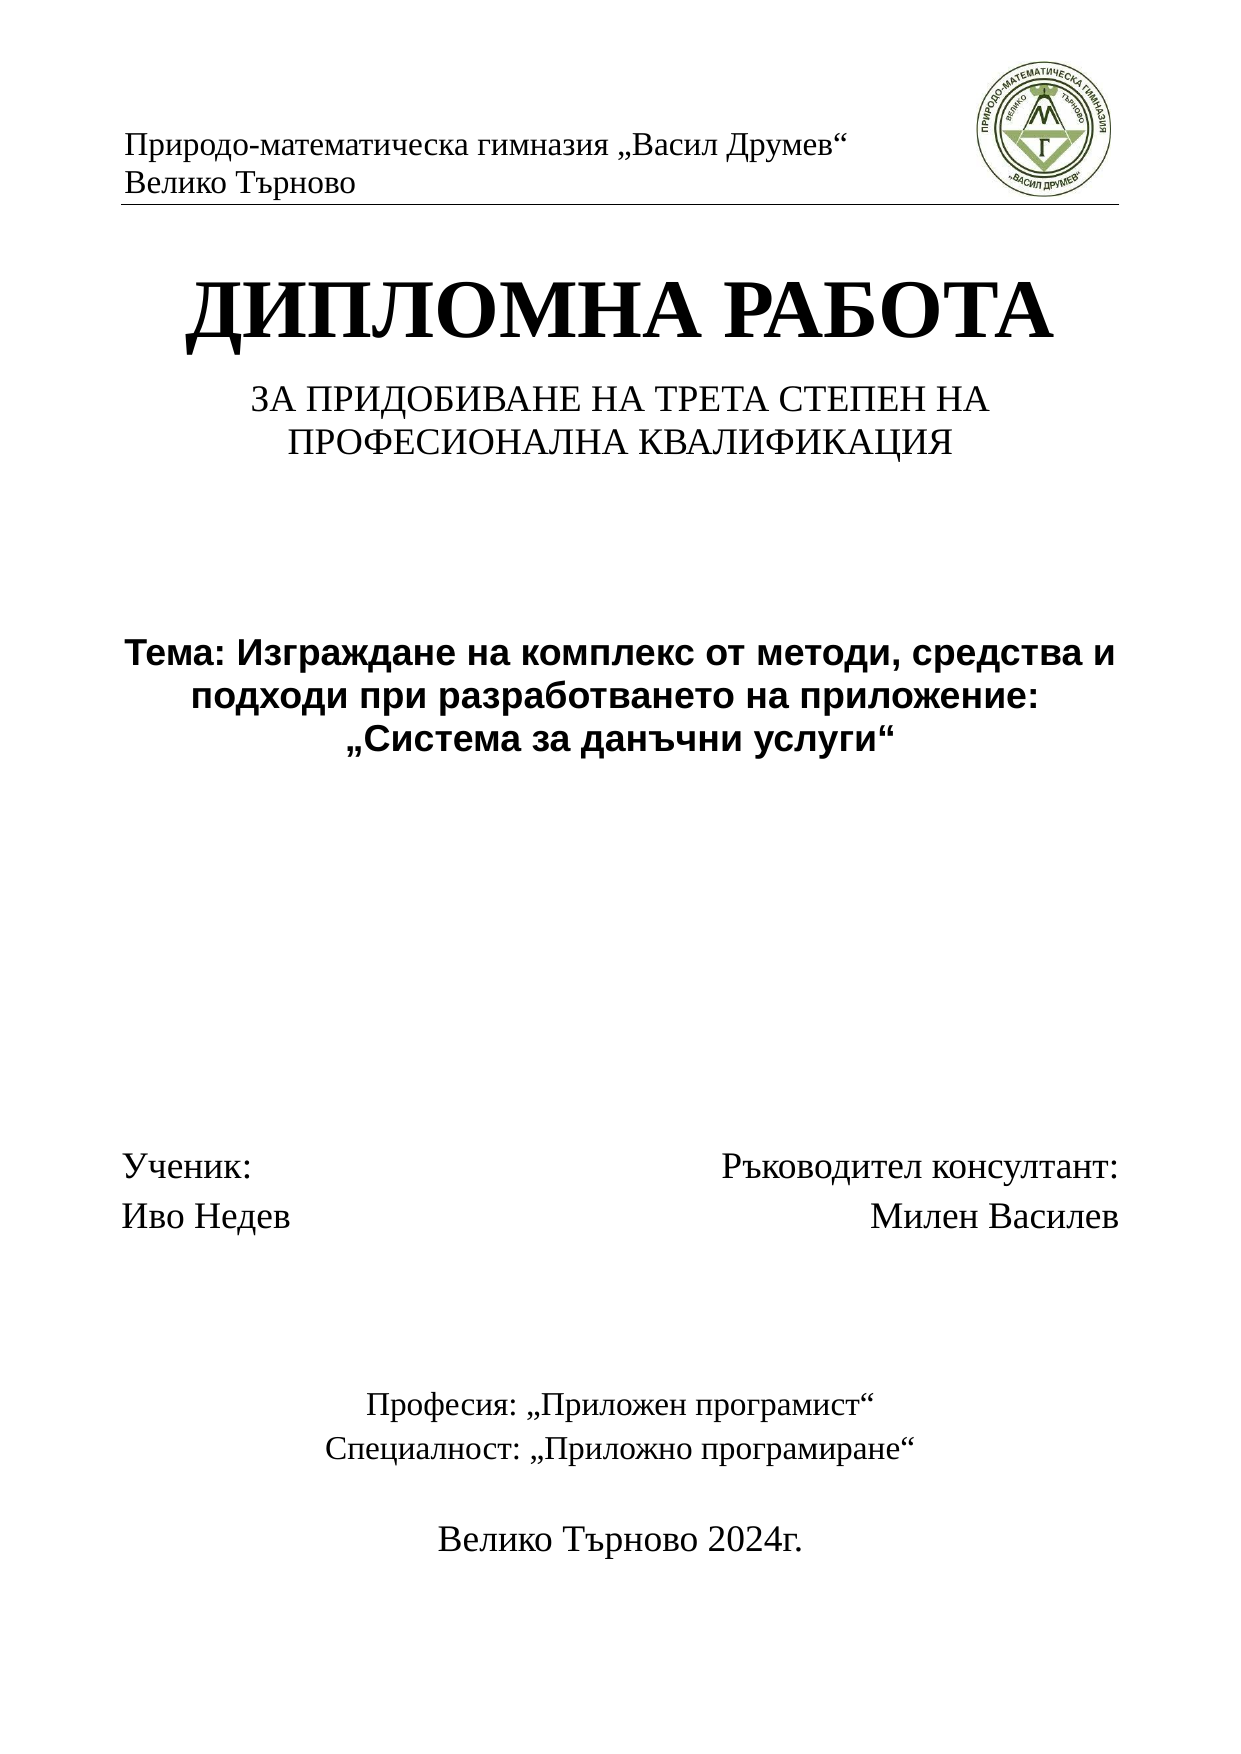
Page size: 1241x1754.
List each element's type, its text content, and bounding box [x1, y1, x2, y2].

subtitle Тема: Изграждане на комплекс от методи, средства и подходи при разработването на приложение: „Система за данъчни услуги“ [121, 630, 1119, 759]
title ДИПЛОМНА РАБОТА [121, 259, 1119, 355]
subtitle ЗА ПРИДОБИВАНЕ НА ТРЕТА СТЕПЕН НА ПРОФЕСИОНАЛНА КВАЛИФИКАЦИЯ [121, 376, 1119, 462]
text Ръководител консултант: Милен Василев [635, 1144, 1119, 1236]
text Ученик: Иво Недев [121, 1144, 605, 1236]
picture [976, 61, 1111, 197]
text Професия: „Приложен програмист“ Специалност: „Приложно програмиране“ Велико Търново 2024г. [121, 1384, 1119, 1560]
